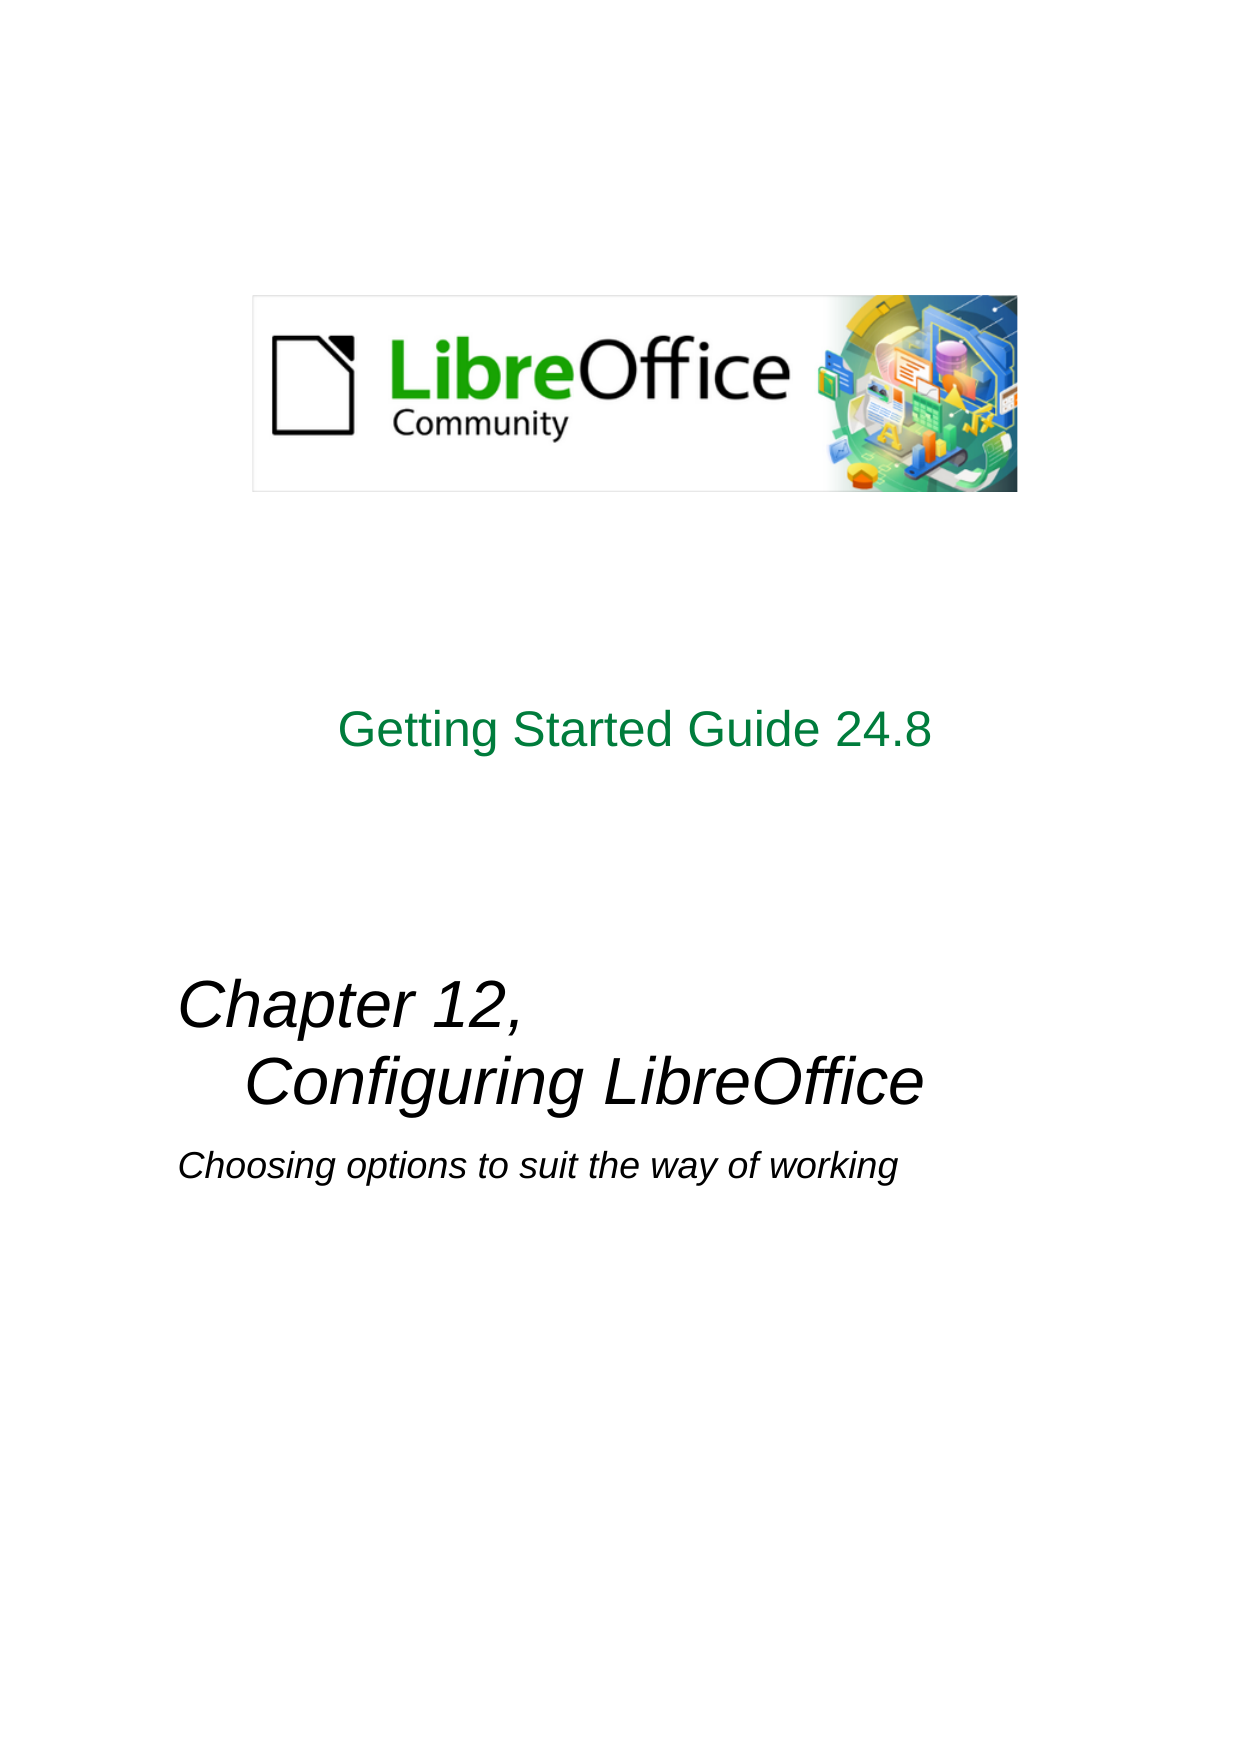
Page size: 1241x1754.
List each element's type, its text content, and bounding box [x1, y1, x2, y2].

picture [252, 295, 1018, 492]
text Getting Started Guide 24.8 [177, 699, 1093, 757]
subtitle Choosing options to suit the way of working [177, 1143, 1093, 1187]
title Chapter 12, Configuring LibreOffice [177, 965, 1093, 1119]
